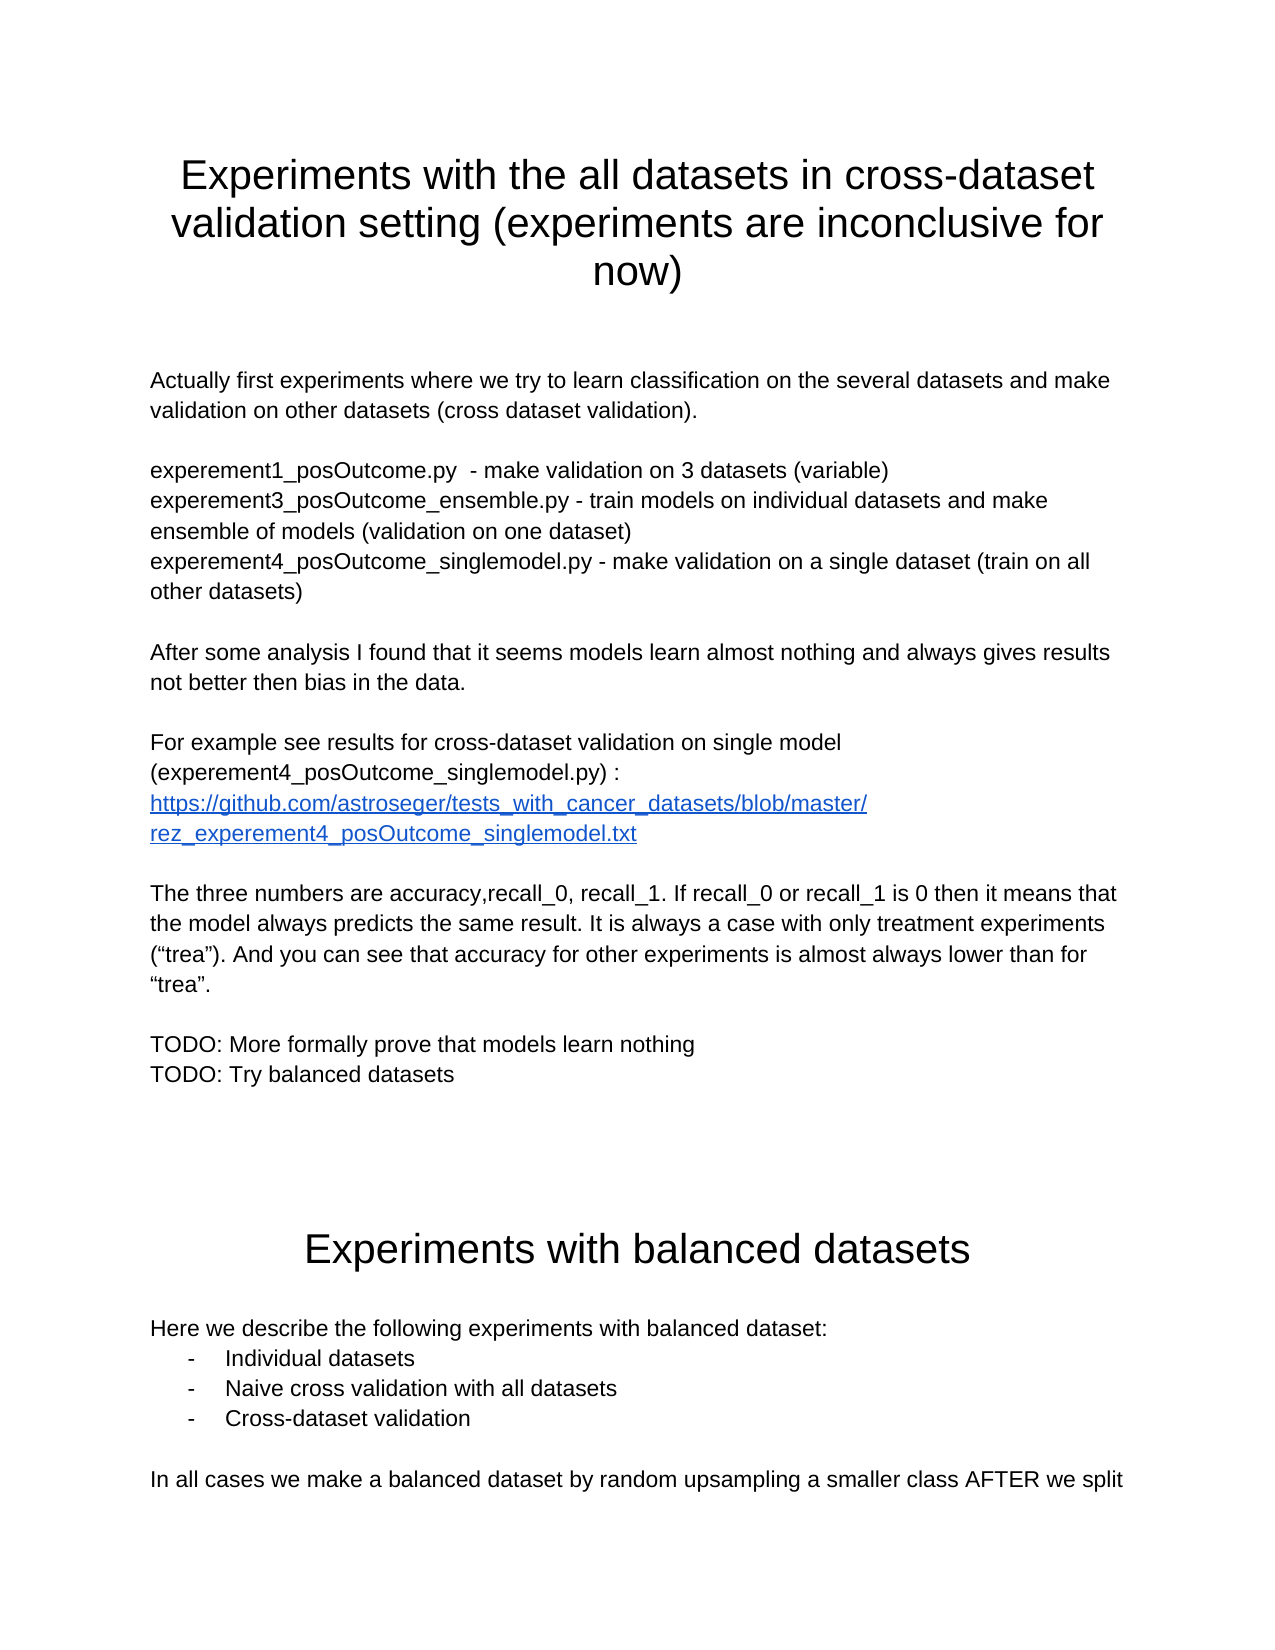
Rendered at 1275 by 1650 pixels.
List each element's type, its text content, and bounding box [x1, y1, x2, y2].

subtitle Experiments with balanced datasets [150, 1224, 1125, 1272]
text In all cases we make a balanced dataset by random upsampling a smaller class AFTER we split [150, 1466, 1125, 1492]
text TODO: Try balanced datasets [150, 1061, 1125, 1088]
text Here we describe the following experiments with balanced dataset: [150, 1314, 1125, 1341]
text experement1_posOutcome.py - make validation on 3 datasets (variable) [150, 457, 1125, 484]
list Naive cross validation with all datasets [187, 1375, 1125, 1401]
text experement4_posOutcome_singlemodel.py - make validation on a single dataset (train on all other datasets) [150, 548, 1125, 604]
text experement3_posOutcome_ensemble.py - train models on individual datasets and make ensemble of models (validation on one dataset) [150, 487, 1125, 544]
text After some analysis I found that it seems models learn almost nothing and always gives results not better then bias in the data. [150, 638, 1125, 695]
text TODO: More formally prove that models learn nothing [150, 1031, 1125, 1058]
text For example see results for cross-dataset validation on single model (experement4_posOutcome_singlemodel.py) : https://github.com/astroseger/tests_with_cancer_datasets/blob/master/rez_experement4_posOutcome_singlemodel.txt [150, 729, 1125, 846]
subtitle Experiments with the all datasets in cross-dataset validation setting (experiments are inconclusive for now) [150, 150, 1125, 294]
text Actually first experiments where we try to learn classification on the several datasets and make validation on other datasets (cross dataset validation). [150, 367, 1125, 423]
list Cross-dataset validation [187, 1405, 1125, 1432]
text The three numbers are accuracy,recall_0, recall_1. If recall_0 or recall_1 is 0 then it means that the model always predicts the same result. It is always a case with only treatment experiments (“trea”). And you can see that accuracy for other experiments is almost always lower than for “trea”. [150, 880, 1125, 997]
list Individual datasets [187, 1345, 1125, 1371]
